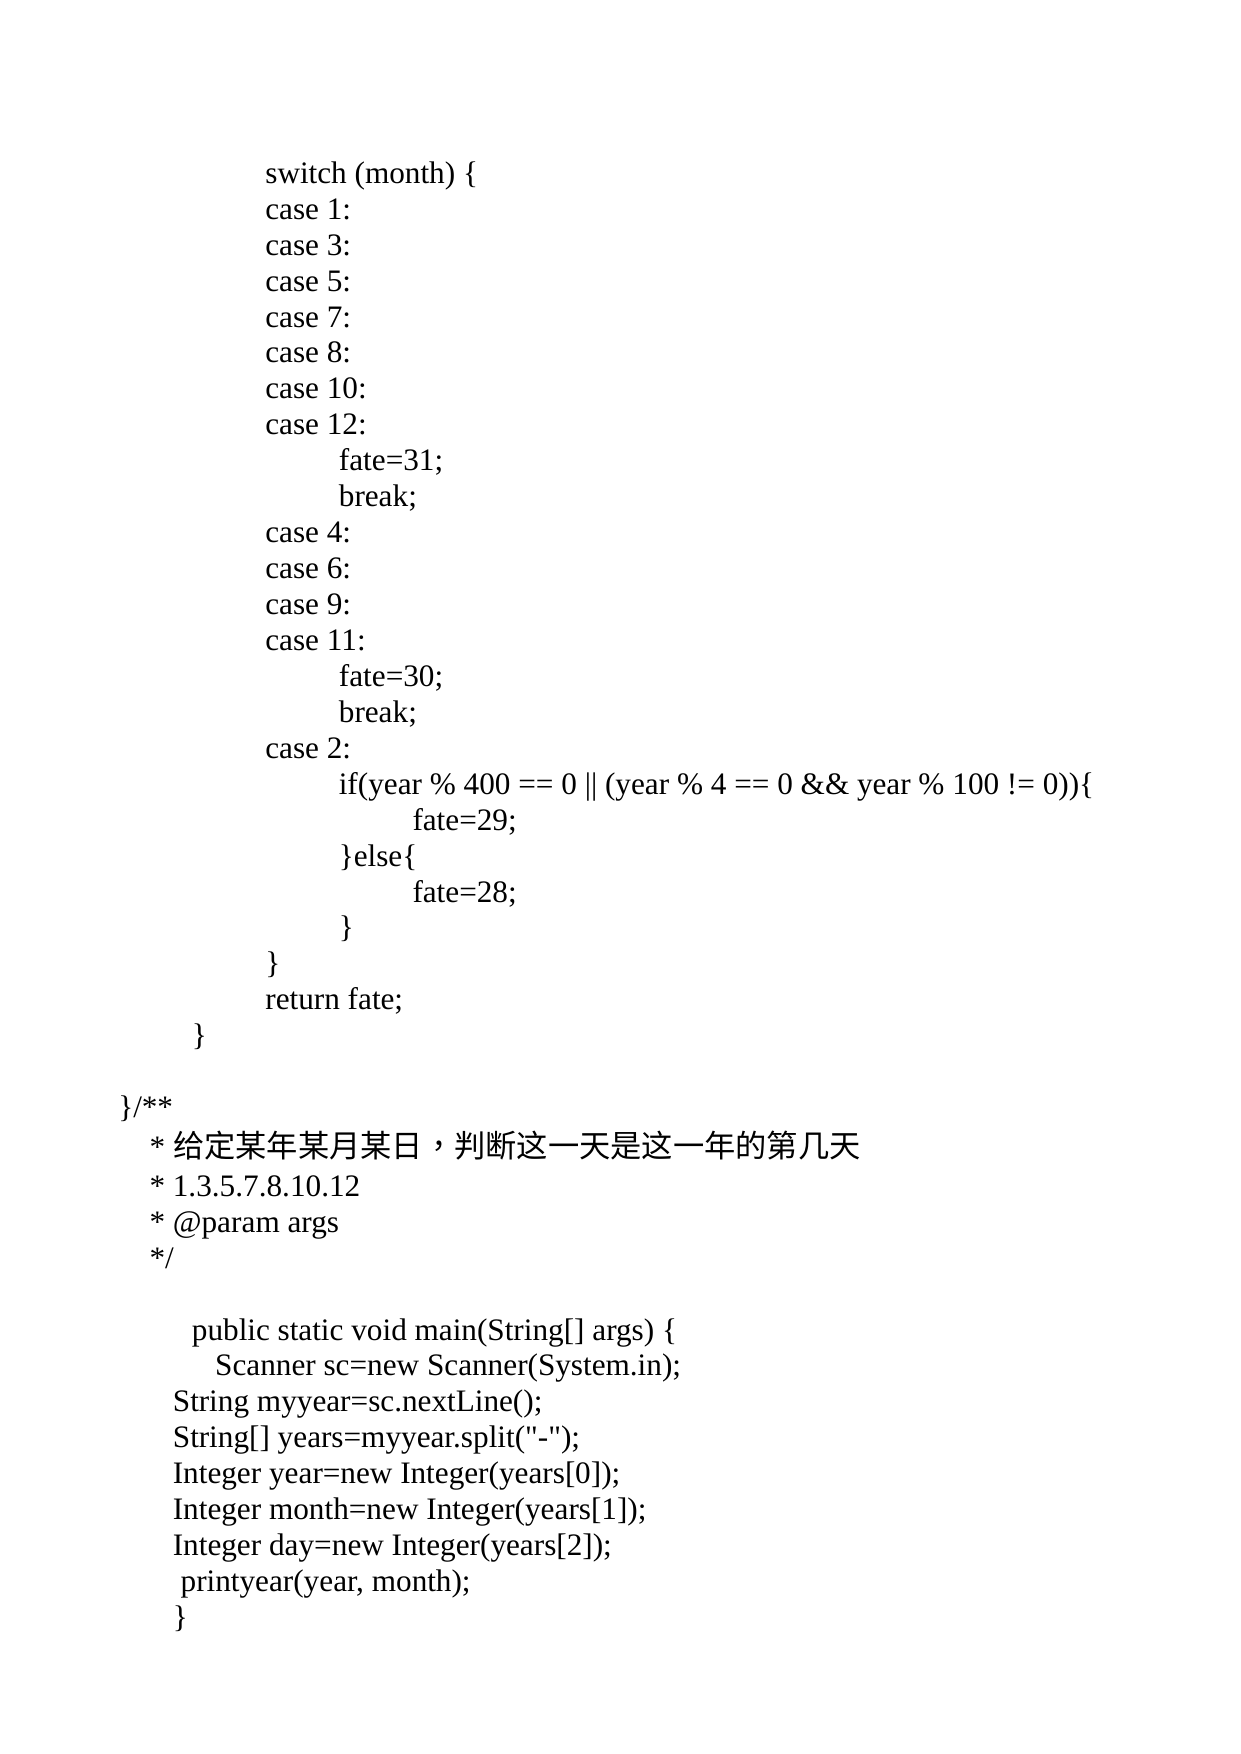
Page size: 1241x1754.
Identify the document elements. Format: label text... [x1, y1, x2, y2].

text case 11: [118, 621, 1122, 657]
text case 12: [118, 406, 1122, 442]
text Scanner sc=new Scanner(System.in); [118, 1347, 1122, 1383]
text * @param args [118, 1203, 1122, 1239]
text case 2: [118, 729, 1122, 765]
text fate=30; [118, 657, 1122, 693]
text */ [118, 1239, 1122, 1275]
text fate=29; [118, 801, 1122, 837]
text } [118, 1598, 1122, 1634]
text * 给定某年某月某日，判断这一天是这一年的第几天 [118, 1124, 1122, 1167]
text String myyear=sc.nextLine(); [118, 1383, 1122, 1418]
text public static void main(String[] args) { [118, 1311, 1122, 1347]
text }else{ [118, 837, 1122, 873]
text String[] years=myyear.split("-"); [118, 1418, 1122, 1454]
text printyear(year, month); [118, 1562, 1122, 1598]
text * 1.3.5.7.8.10.12 [118, 1167, 1122, 1203]
text } [118, 1017, 1122, 1052]
text fate=28; [118, 873, 1122, 909]
text case 3: [118, 226, 1122, 262]
text case 6: [118, 549, 1122, 585]
text case 1: [118, 190, 1122, 226]
text Integer day=new Integer(years[2]); [118, 1526, 1122, 1562]
text case 8: [118, 334, 1122, 370]
text } [118, 945, 1122, 981]
text break; [118, 693, 1122, 729]
text return fate; [118, 981, 1122, 1017]
text break; [118, 477, 1122, 513]
text switch (month) { [118, 154, 1122, 190]
text case 4: [118, 513, 1122, 549]
text }/** [118, 1088, 1122, 1124]
text case 9: [118, 585, 1122, 621]
text Integer year=new Integer(years[0]); [118, 1454, 1122, 1490]
text case 10: [118, 370, 1122, 406]
text fate=31; [118, 442, 1122, 477]
text if(year % 400 == 0 || (year % 4 == 0 && year % 100 != 0)){ [118, 765, 1122, 801]
text Integer month=new Integer(years[1]); [118, 1490, 1122, 1526]
text } [118, 909, 1122, 945]
text case 7: [118, 298, 1122, 334]
text case 5: [118, 262, 1122, 298]
